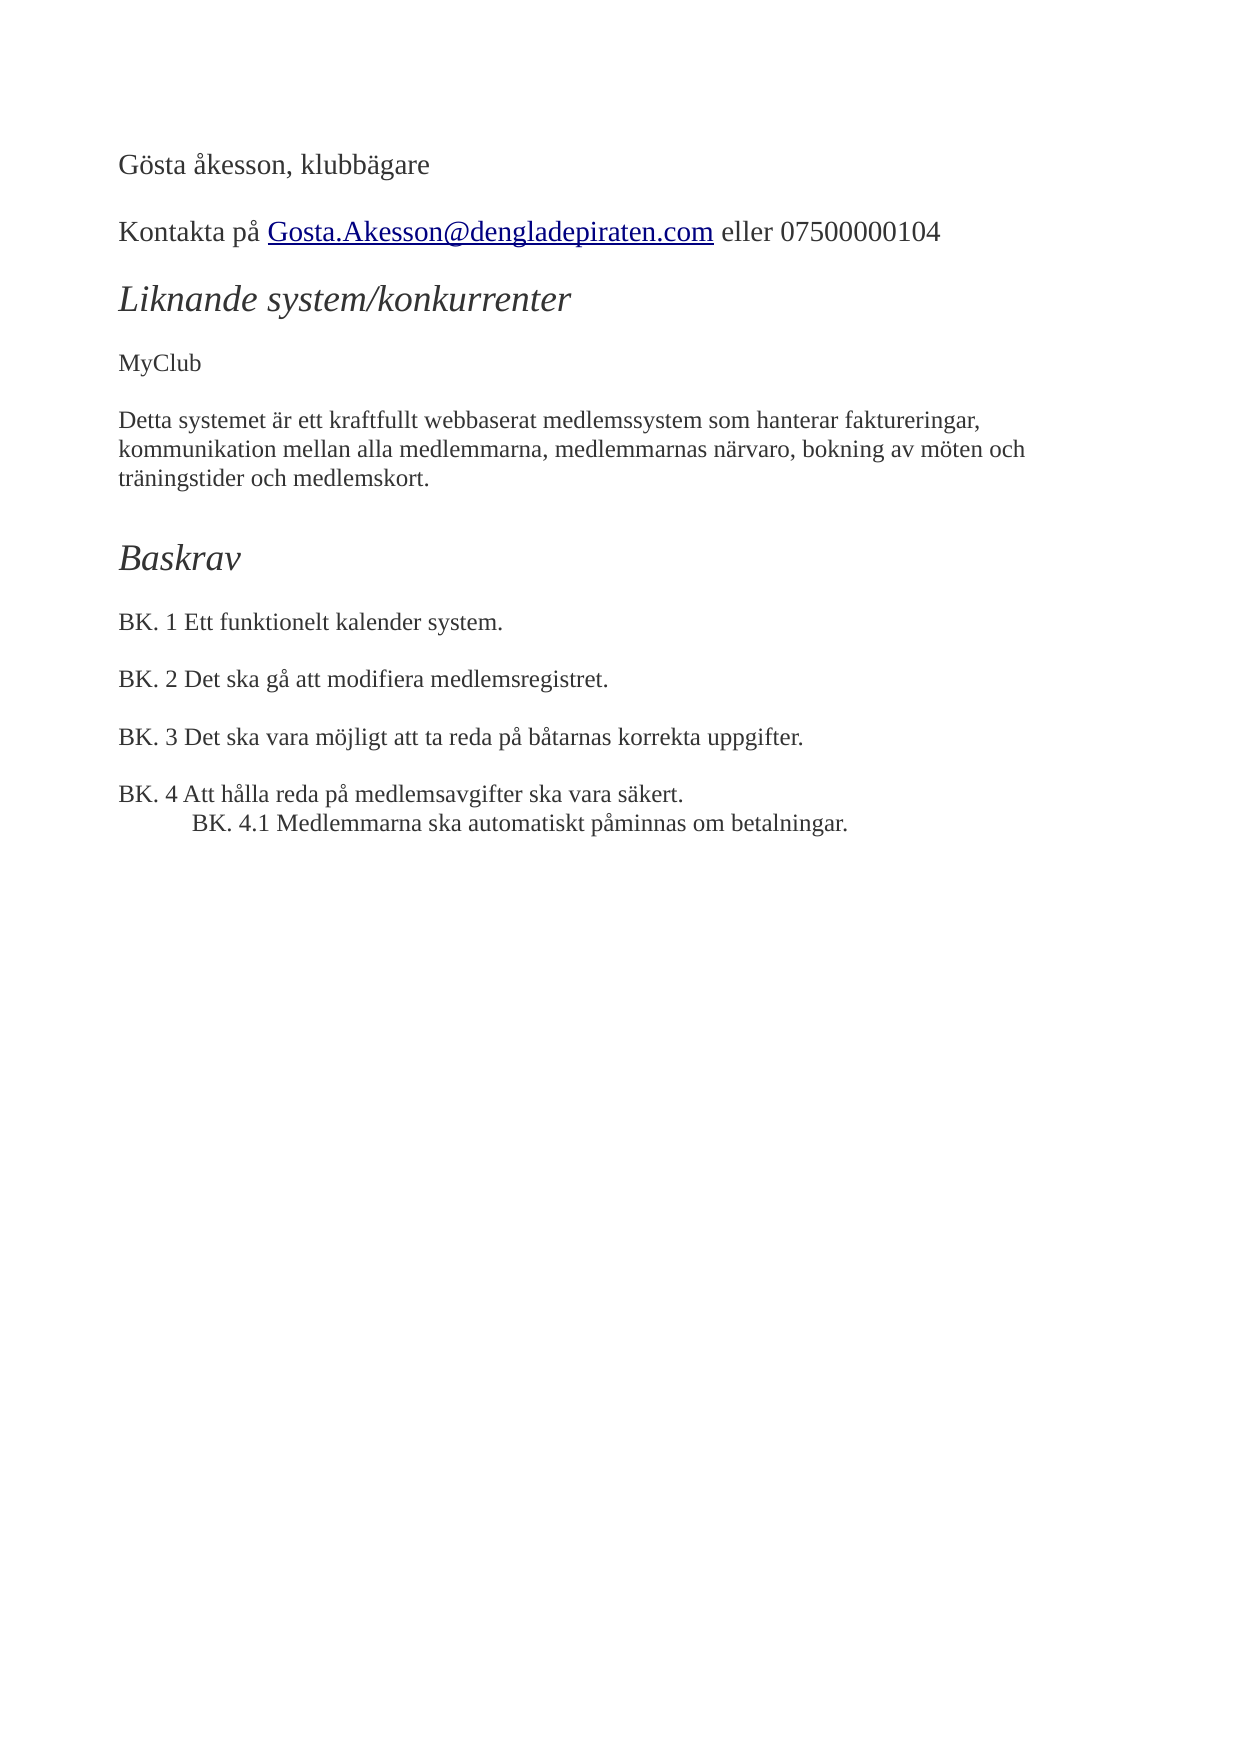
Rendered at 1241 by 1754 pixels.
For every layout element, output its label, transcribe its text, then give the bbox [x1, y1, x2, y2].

text BK. 4 Att hålla reda på medlemsavgifter ska vara säkert. [118, 779, 1122, 808]
text Gösta åkesson, klubbägare [118, 147, 1122, 180]
text BK. 4.1 Medlemmarna ska automatiskt påminnas om betalningar. [118, 808, 1122, 837]
text MyClub [118, 348, 1122, 377]
text BK. 3 Det ska vara möjligt att ta reda på båtarnas korrekta uppgifter. [118, 722, 1122, 751]
text Kontakta på Gosta.Akesson@dengladepiraten.com eller 07500000104 [118, 214, 1122, 247]
text BK. 1 Ett funktionelt kalender system. [118, 607, 1122, 636]
text Baskrav [118, 535, 1122, 578]
text Liknande system/konkurrenter [118, 276, 1122, 319]
text BK. 2 Det ska gå att modifiera medlemsregistret. [118, 664, 1122, 693]
text Detta systemet är ett kraftfullt webbaserat medlemssystem som hanterar faktureringar, kommunikation mellan alla medlemmarna, medlemmarnas närvaro, bokning av möten och träningstider och medlemskort. [118, 406, 1122, 492]
